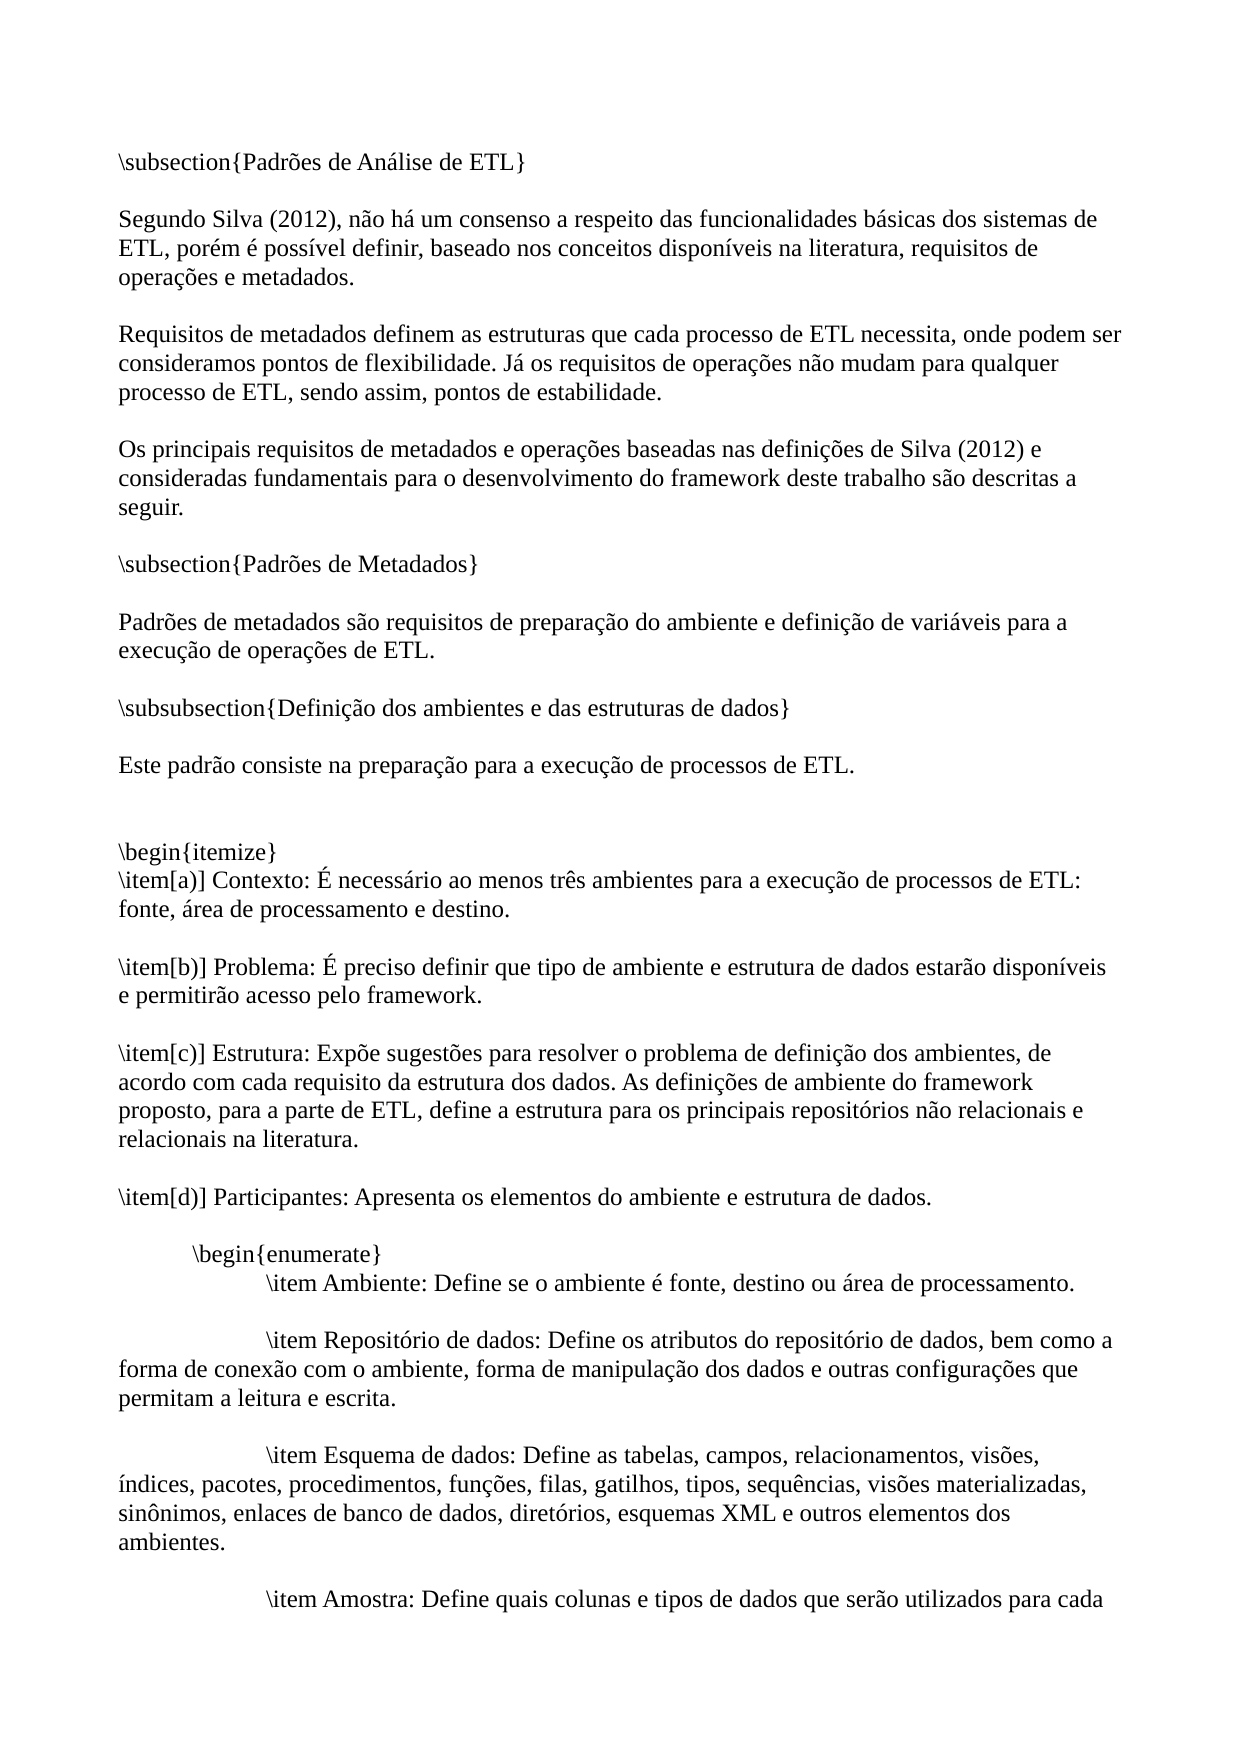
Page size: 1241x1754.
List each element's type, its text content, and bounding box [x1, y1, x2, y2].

text \subsection{Padrões de Metadados} [118, 549, 1122, 578]
text Padrões de metadados são requisitos de preparação do ambiente e definição de variáveis para a execução de operações de ETL. [118, 607, 1122, 664]
text \item[b)] Problema: É preciso definir que tipo de ambiente e estrutura de dados estarão disponíveis e permitirão acesso pelo framework. [118, 952, 1122, 1009]
text \item[a)] Contexto: É necessário ao menos três ambientes para a execução de processos de ETL: fonte, área de processamento e destino. [118, 866, 1122, 923]
text \item Esquema de dados: Define as tabelas, campos, relacionamentos, visões, índices, pacotes, procedimentos, funções, filas, gatilhos, tipos, sequências, visões materializadas, sinônimos, enlaces de banco de dados, diretórios, esquemas XML e outros elementos dos ambientes. [118, 1441, 1122, 1556]
text \item Repositório de dados: Define os atributos do repositório de dados, bem como a forma de conexão com o ambiente, forma de manipulação dos dados e outras configurações que permitam a leitura e escrita. [118, 1326, 1122, 1412]
text \begin{itemize} [118, 837, 1122, 866]
text \item[c)] Estrutura: Expõe sugestões para resolver o problema de definição dos ambientes, de acordo com cada requisito da estrutura dos dados. As definições de ambiente do framework proposto, para a parte de ETL, define a estrutura para os principais repositórios não relacionais e relacionais na literatura. [118, 1038, 1122, 1153]
text \begin{enumerate} [118, 1239, 1122, 1268]
text \subsubsection{Definição dos ambientes e das estruturas de dados} [118, 693, 1122, 722]
text Segundo Silva (2012), não há um consenso a respeito das funcionalidades básicas dos sistemas de ETL, porém é possível definir, baseado nos conceitos disponíveis na literatura, requisitos de operações e metadados. [118, 204, 1122, 291]
text Requisitos de metadados definem as estruturas que cada processo de ETL necessita, onde podem ser consideramos pontos de flexibilidade. Já os requisitos de operações não mudam para qualquer processo de ETL, sendo assim, pontos de estabilidade. [118, 319, 1122, 406]
text Este padrão consiste na preparação para a execução de processos de ETL. [118, 751, 1122, 779]
text Os principais requisitos de metadados e operações baseadas nas definições de Silva (2012) e consideradas fundamentais para o desenvolvimento do framework deste trabalho são descritas a seguir. [118, 434, 1122, 521]
text \item[d)] Participantes: Apresenta os elementos do ambiente e estrutura de dados. [118, 1182, 1122, 1211]
text \subsection{Padrões de Análise de ETL} [118, 147, 1122, 176]
text \item Ambiente: Define se o ambiente é fonte, destino ou área de processamento. [118, 1268, 1122, 1297]
text \item Amostra: Define quais colunas e tipos de dados que serão utilizados para cada [118, 1584, 1122, 1613]
